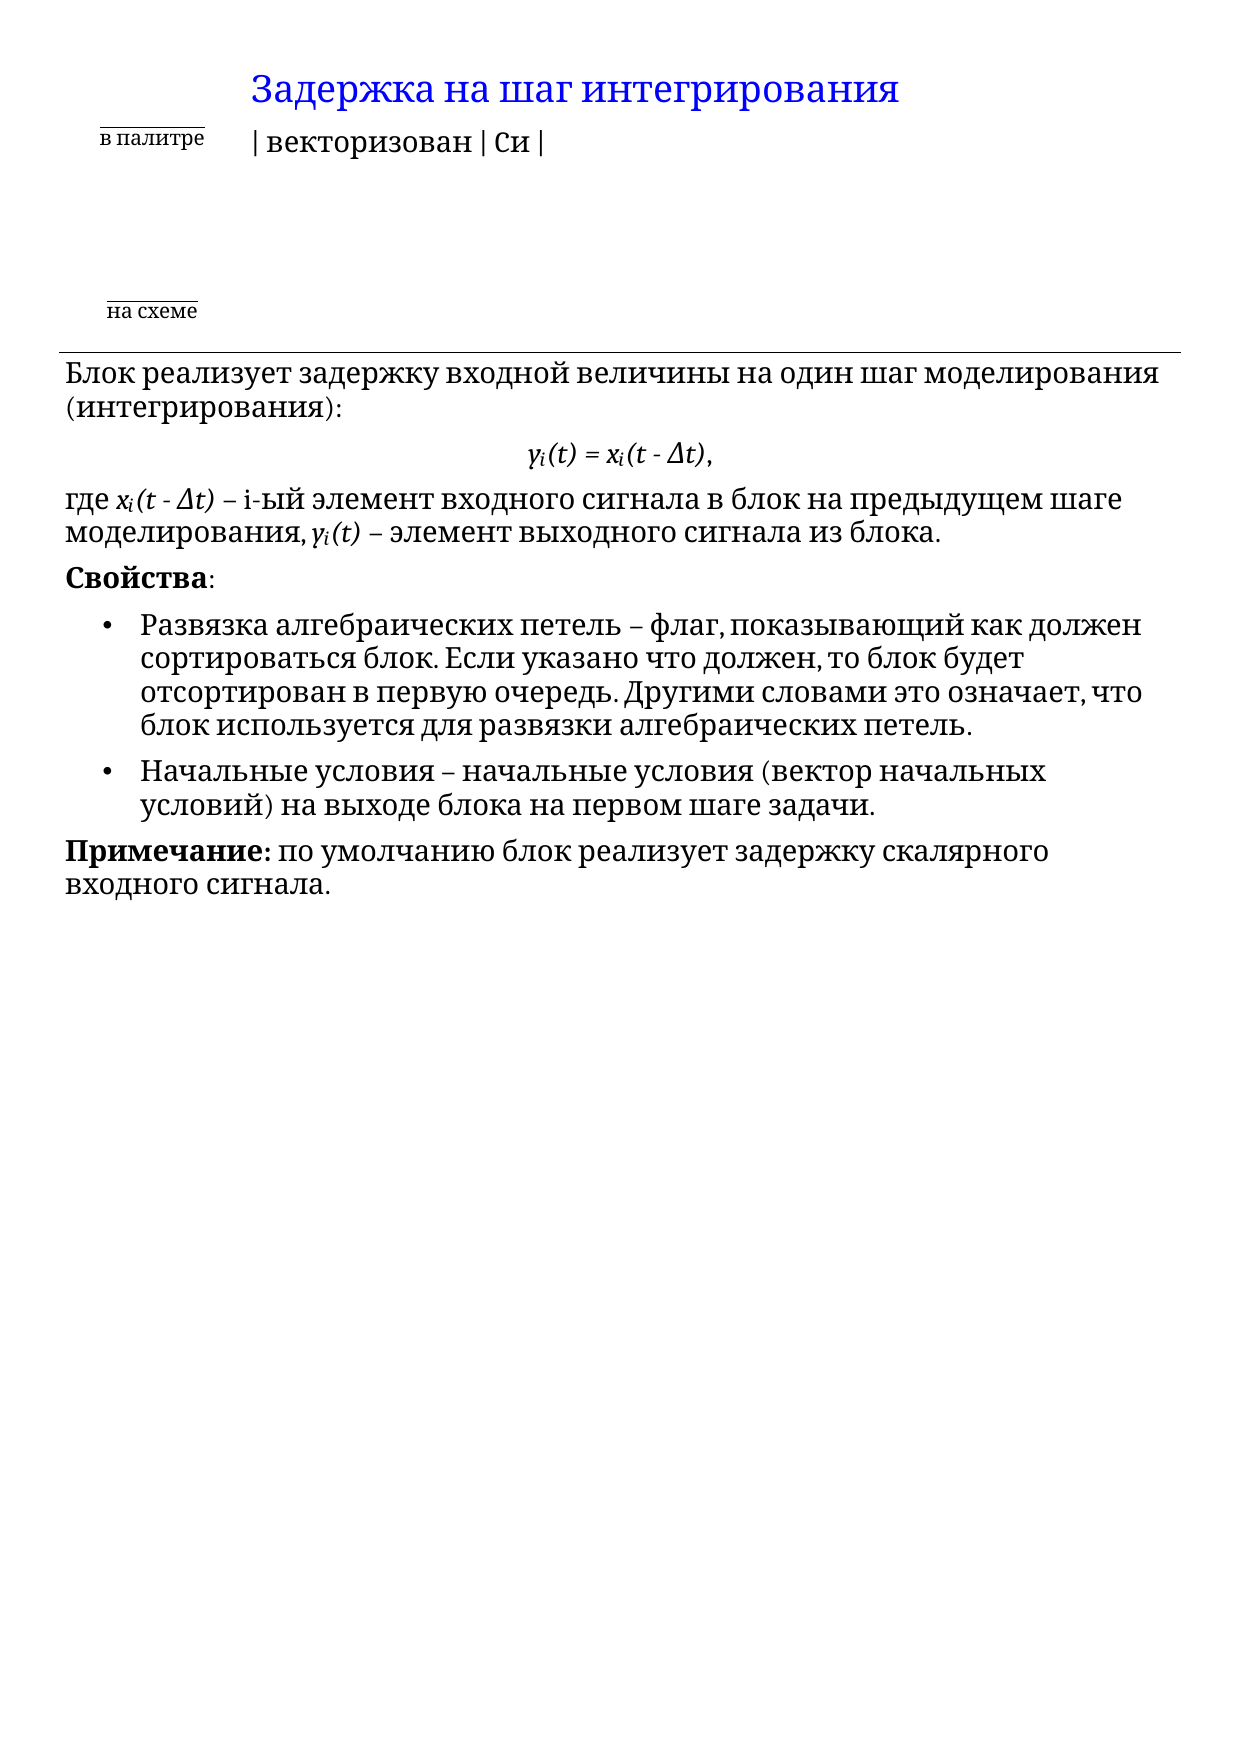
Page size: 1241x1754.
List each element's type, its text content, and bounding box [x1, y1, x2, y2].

table_cell [245, 178, 1181, 294]
table_cell Блок реализует задержку входной величины на один шаг моделирования (интегрирования): yᵢ(t) = xᵢ(t - Δt), где xᵢ(t - Δt) – i-ый элемент входного сигнала в блок на предыдущем шаге моделирования, yᵢ(t) – элемент выходного сигнала из блока. Свойства: Развязка алгебраических петель – флаг, показывающий как должен сортироваться блок. Если указано что должен, то блок будет отсортирован в первую очередь. Другими словами это означает, что блок используется для развязки алгебраических петель. Начальные условия – начальные условия (вектор начальных условий) на выходе блока на первом шаге задачи. Примечание: по умолчанию блок реализует задержку скалярного входного сигнала. [59, 353, 1181, 920]
table_cell в палитре [59, 121, 245, 178]
table_header Задержка на шаг интегрирования [245, 59, 1181, 121]
table_cell | векторизован | Cи | [245, 121, 1181, 178]
table_cell на схеме [59, 294, 245, 352]
table_cell [245, 294, 1181, 352]
table_header [59, 59, 245, 121]
table_cell [59, 178, 245, 294]
